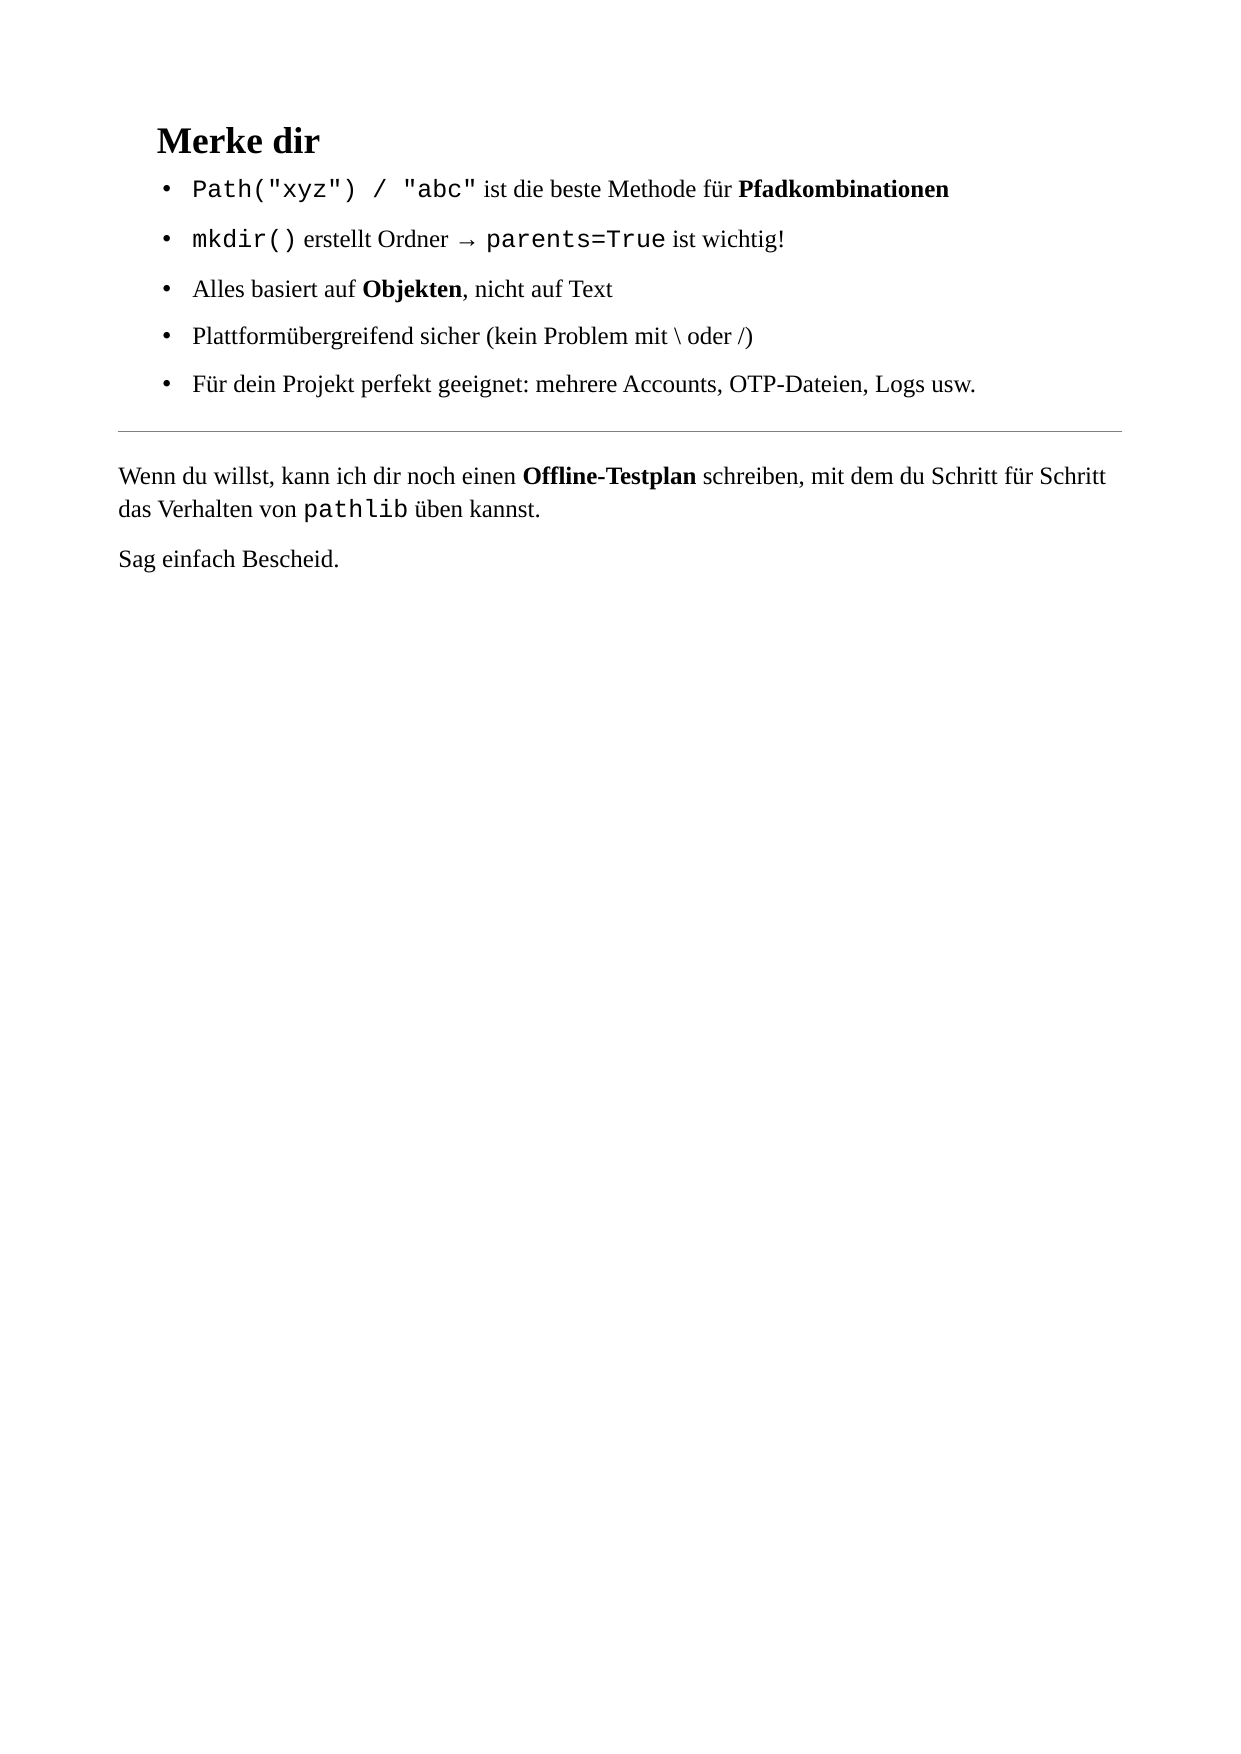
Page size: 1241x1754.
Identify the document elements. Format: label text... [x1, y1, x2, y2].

list Für dein Projekt perfekt geeignet: mehrere Accounts, OTP-Dateien, Logs usw. [162, 369, 1122, 398]
text Wenn du willst, kann ich dir noch einen Offline-Testplan schreiben, mit dem du Schritt für Schritt das Verhalten von pathlib üben kannst. [118, 461, 1122, 525]
list Alles basiert auf Objekten, nicht auf Text [162, 274, 1122, 302]
text Sag einfach Bescheid. [118, 544, 1122, 573]
list Path("xyz") / "abc" ist die beste Methode für Pfadkombinationen [162, 174, 1122, 204]
subtitle 🧠 Merke dir [118, 118, 1122, 161]
list Plattformübergreifend sicher (kein Problem mit \ oder /) [162, 321, 1122, 350]
list mkdir() erstellt Ordner → parents=True ist wichtig! [162, 224, 1122, 254]
